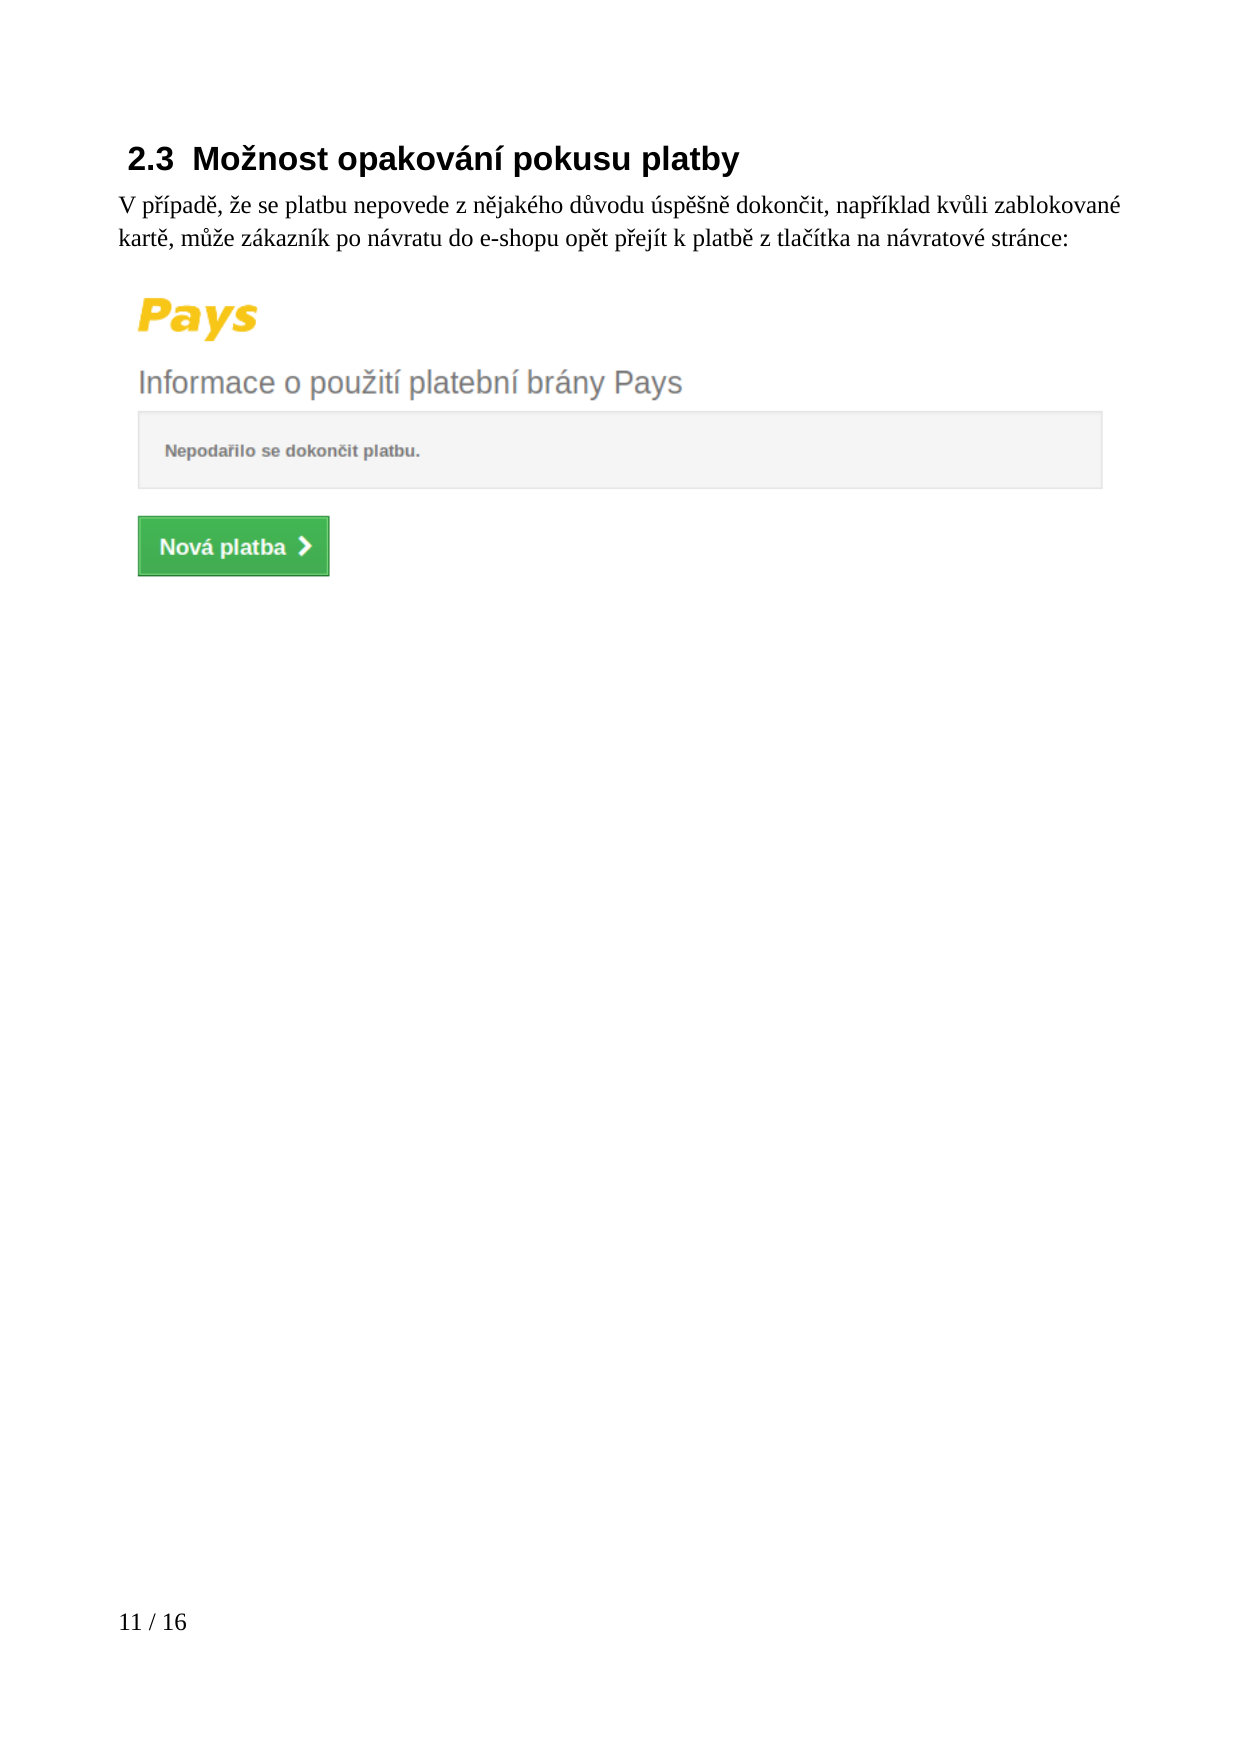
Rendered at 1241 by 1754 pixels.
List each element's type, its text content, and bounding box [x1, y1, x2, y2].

picture [118, 270, 1123, 594]
text V případě, že se platbu nepovede z nějakého důvodu úspěšně dokončit, například kvůli zablokované kartě, může zákazník po návratu do e-shopu opět přejít k platbě z tlačítka na návratové stránce: [118, 190, 1122, 252]
subtitle Možnost opakování pokusu platby [118, 139, 1122, 178]
